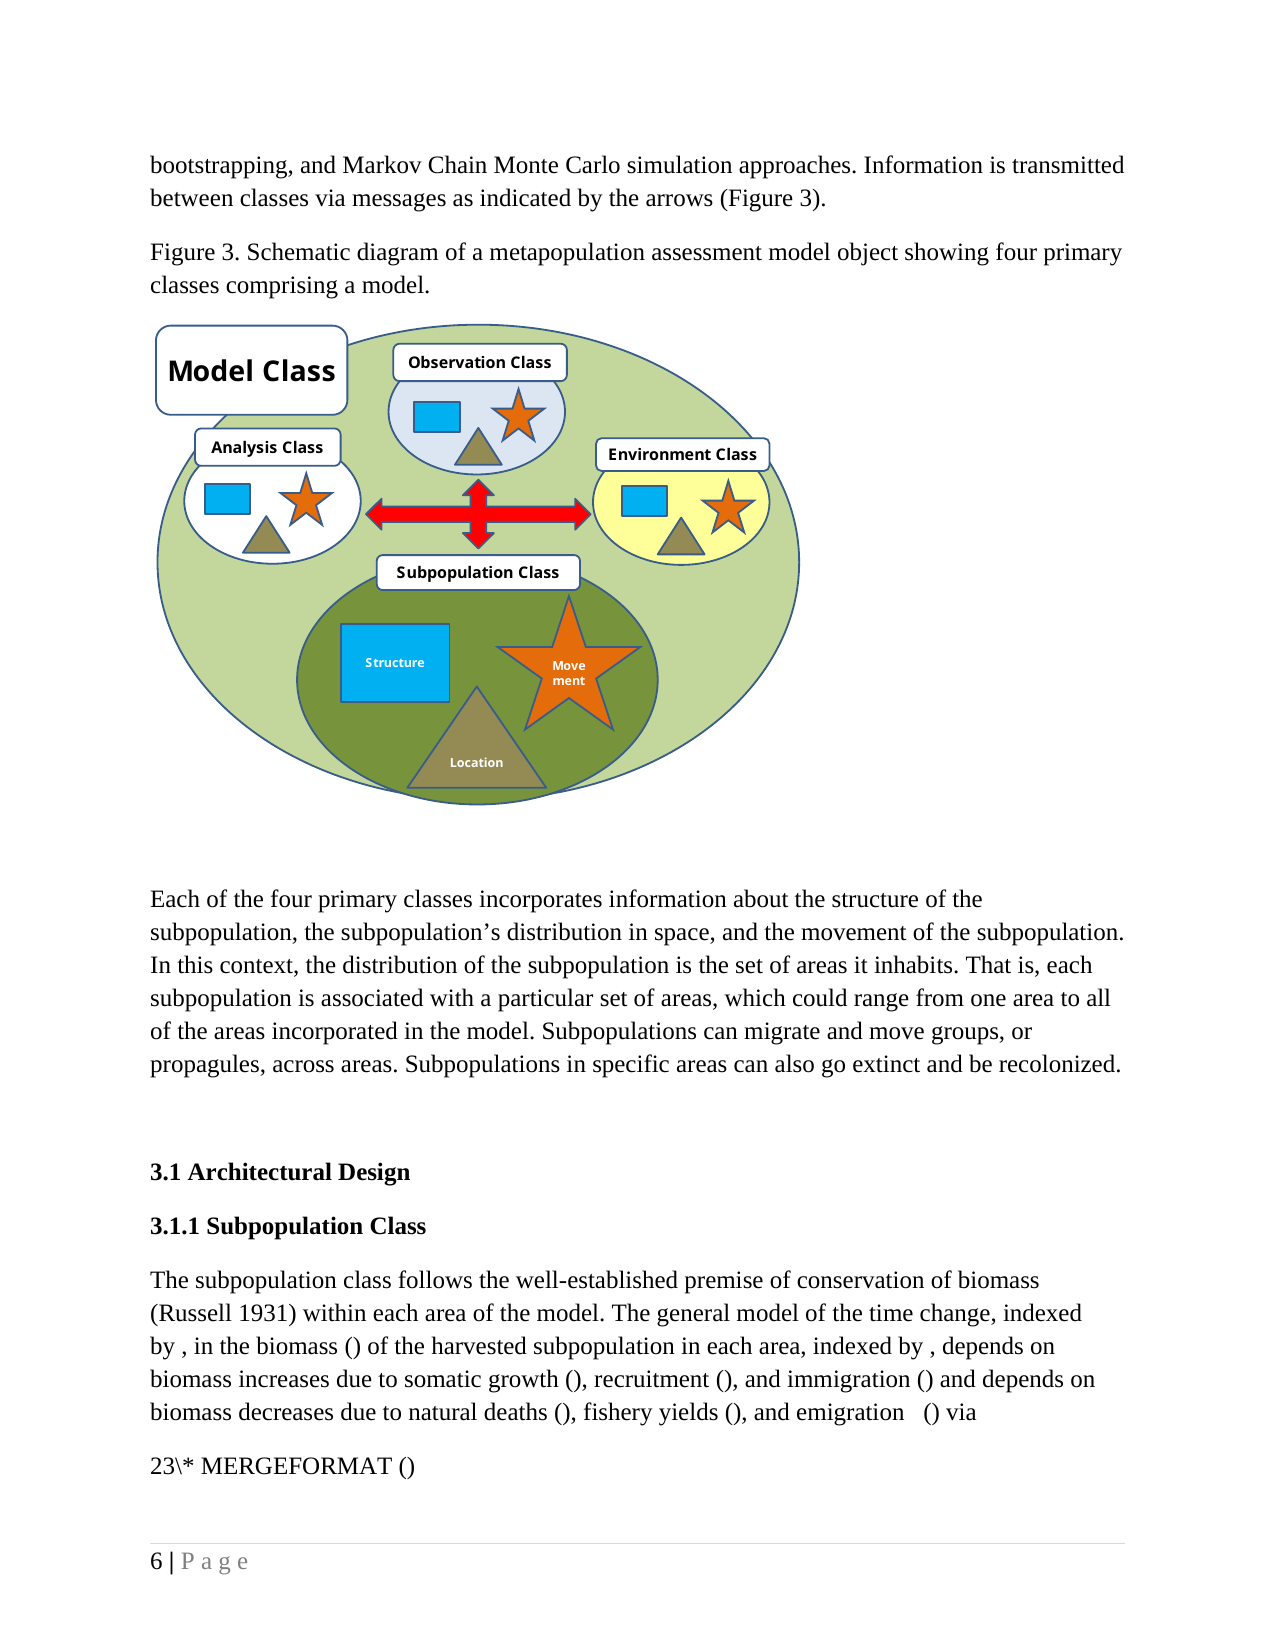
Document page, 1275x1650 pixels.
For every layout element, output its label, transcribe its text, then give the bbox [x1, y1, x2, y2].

text Figure 3. Schematic diagram of a metapopulation assessment model object showing four primary classes comprising a model. [150, 237, 1125, 299]
text 3.1.1 Subpopulation Class [150, 1211, 1125, 1240]
text Each of the four primary classes incorporates information about the structure of the subpopulation, the subpopulation’s distribution in space, and the movement of the subpopulation. In this context, the distribution of the subpopulation is the set of areas it inhabits. That is, each subpopulation is associated with a particular set of areas, which could range from one area to all of the areas incorporated in the model. Subpopulations can migrate and move groups, or propagules, across areas. Subpopulations in specific areas can also go extinct and be recolonized. [150, 884, 1125, 1078]
text 23\* MERGEFORMAT () [150, 1451, 1125, 1479]
text The subpopulation class follows the well-established premise of conservation of biomass (Russell 1931) within each area of the model. The general model of the time change, indexed by , in the biomass () of the harvested subpopulation in each area, indexed by , depends on biomass increases due to somatic growth (), recruitment (), and immigration () and depends on biomass decreases due to natural deaths (), fishery yields (), and emigration () via [150, 1265, 1125, 1426]
text 3.1 Architectural Design [150, 1157, 1125, 1186]
text bootstrapping, and Markov Chain Monte Carlo simulation approaches. Information is transmitted between classes via messages as indicated by the arrows (Figure 3). [150, 150, 1125, 212]
